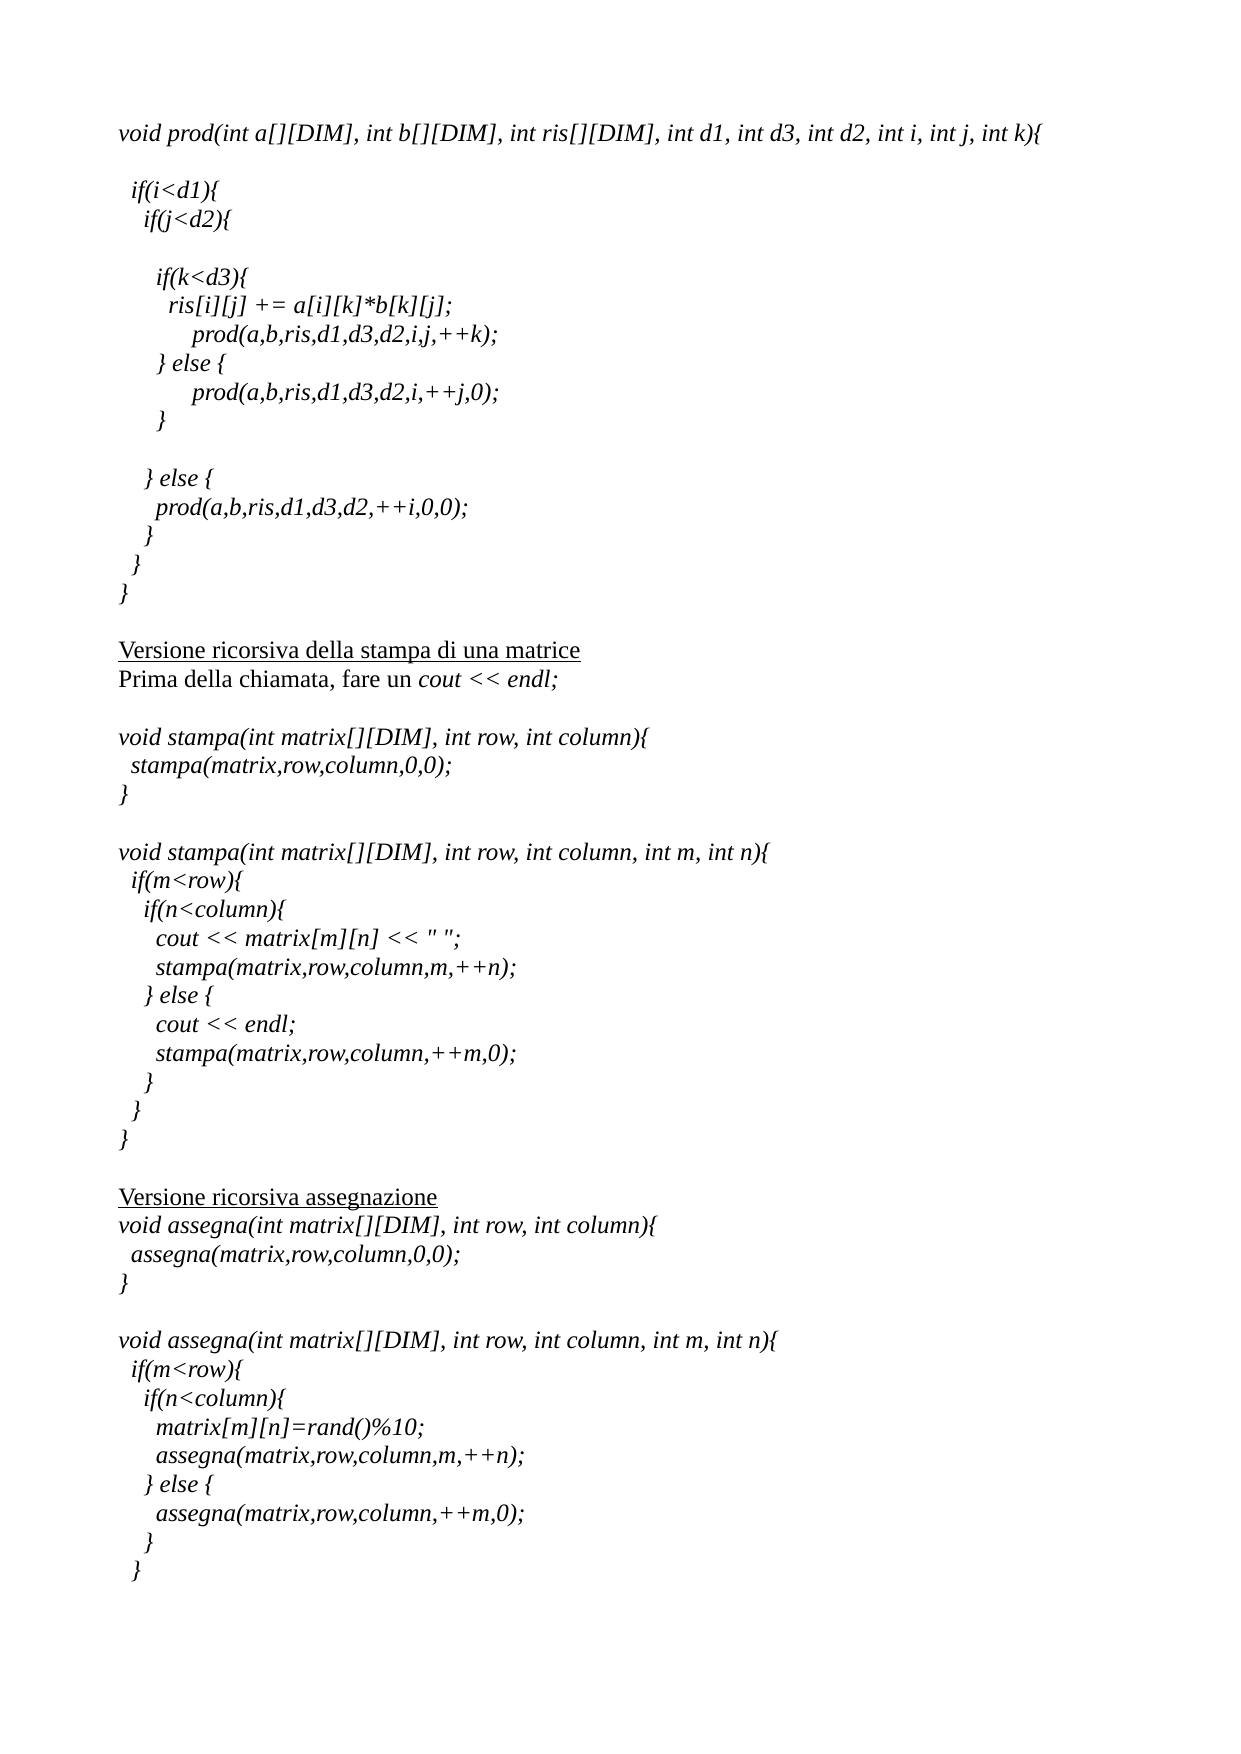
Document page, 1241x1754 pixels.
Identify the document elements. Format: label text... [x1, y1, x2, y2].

text prod(a,b,ris,d1,d3,d2,++i,0,0); [118, 492, 1122, 521]
text } [118, 1527, 1122, 1556]
text cout << endl; [118, 1009, 1122, 1038]
text if(j<d2){ [118, 204, 1122, 233]
text } [118, 1268, 1122, 1297]
text void assegna(int matrix[][DIM], int row, int column, int m, int n){ [118, 1326, 1122, 1354]
text } else { [118, 348, 1122, 377]
text } [118, 578, 1122, 607]
text cout << matrix[m][n] << " "; [118, 923, 1122, 952]
text stampa(matrix,row,column,++m,0); [118, 1038, 1122, 1067]
text } [118, 1067, 1122, 1096]
text assegna(matrix,row,column,++m,0); [118, 1498, 1122, 1527]
text if(n<column){ [118, 1383, 1122, 1412]
text } [118, 779, 1122, 808]
text Versione ricorsiva assegnazione [118, 1182, 1122, 1211]
text assegna(matrix,row,column,0,0); [118, 1239, 1122, 1268]
text if(m<row){ [118, 1354, 1122, 1383]
text stampa(matrix,row,column,m,++n); [118, 952, 1122, 981]
text void stampa(int matrix[][DIM], int row, int column){ [118, 722, 1122, 751]
text } else { [118, 1469, 1122, 1498]
text } [118, 521, 1122, 549]
text Versione ricorsiva della stampa di una matrice [118, 636, 1122, 664]
text } [118, 406, 1122, 434]
text } else { [118, 981, 1122, 1009]
text } else { [118, 463, 1122, 492]
text ris[i][j] += a[i][k]*b[k][j]; [118, 291, 1122, 319]
text if(i<d1){ [118, 176, 1122, 204]
text if(n<column){ [118, 894, 1122, 923]
text } [118, 1556, 1122, 1584]
text assegna(matrix,row,column,m,++n); [118, 1441, 1122, 1469]
text void prod(int a[][DIM], int b[][DIM], int ris[][DIM], int d1, int d3, int d2, int i, int j, int k){ [118, 118, 1122, 147]
text if(m<row){ [118, 866, 1122, 894]
text } [118, 1124, 1122, 1153]
text stampa(matrix,row,column,0,0); [118, 751, 1122, 779]
text void assegna(int matrix[][DIM], int row, int column){ [118, 1211, 1122, 1239]
text matrix[m][n]=rand()%10; [118, 1412, 1122, 1441]
text void stampa(int matrix[][DIM], int row, int column, int m, int n){ [118, 837, 1122, 866]
text Prima della chiamata, fare un cout << endl; [118, 664, 1122, 693]
text } [118, 549, 1122, 578]
text } [118, 1096, 1122, 1124]
text prod(a,b,ris,d1,d3,d2,i,++j,0); [118, 377, 1122, 406]
text if(k<d3){ [118, 262, 1122, 291]
text prod(a,b,ris,d1,d3,d2,i,j,++k); [118, 319, 1122, 348]
